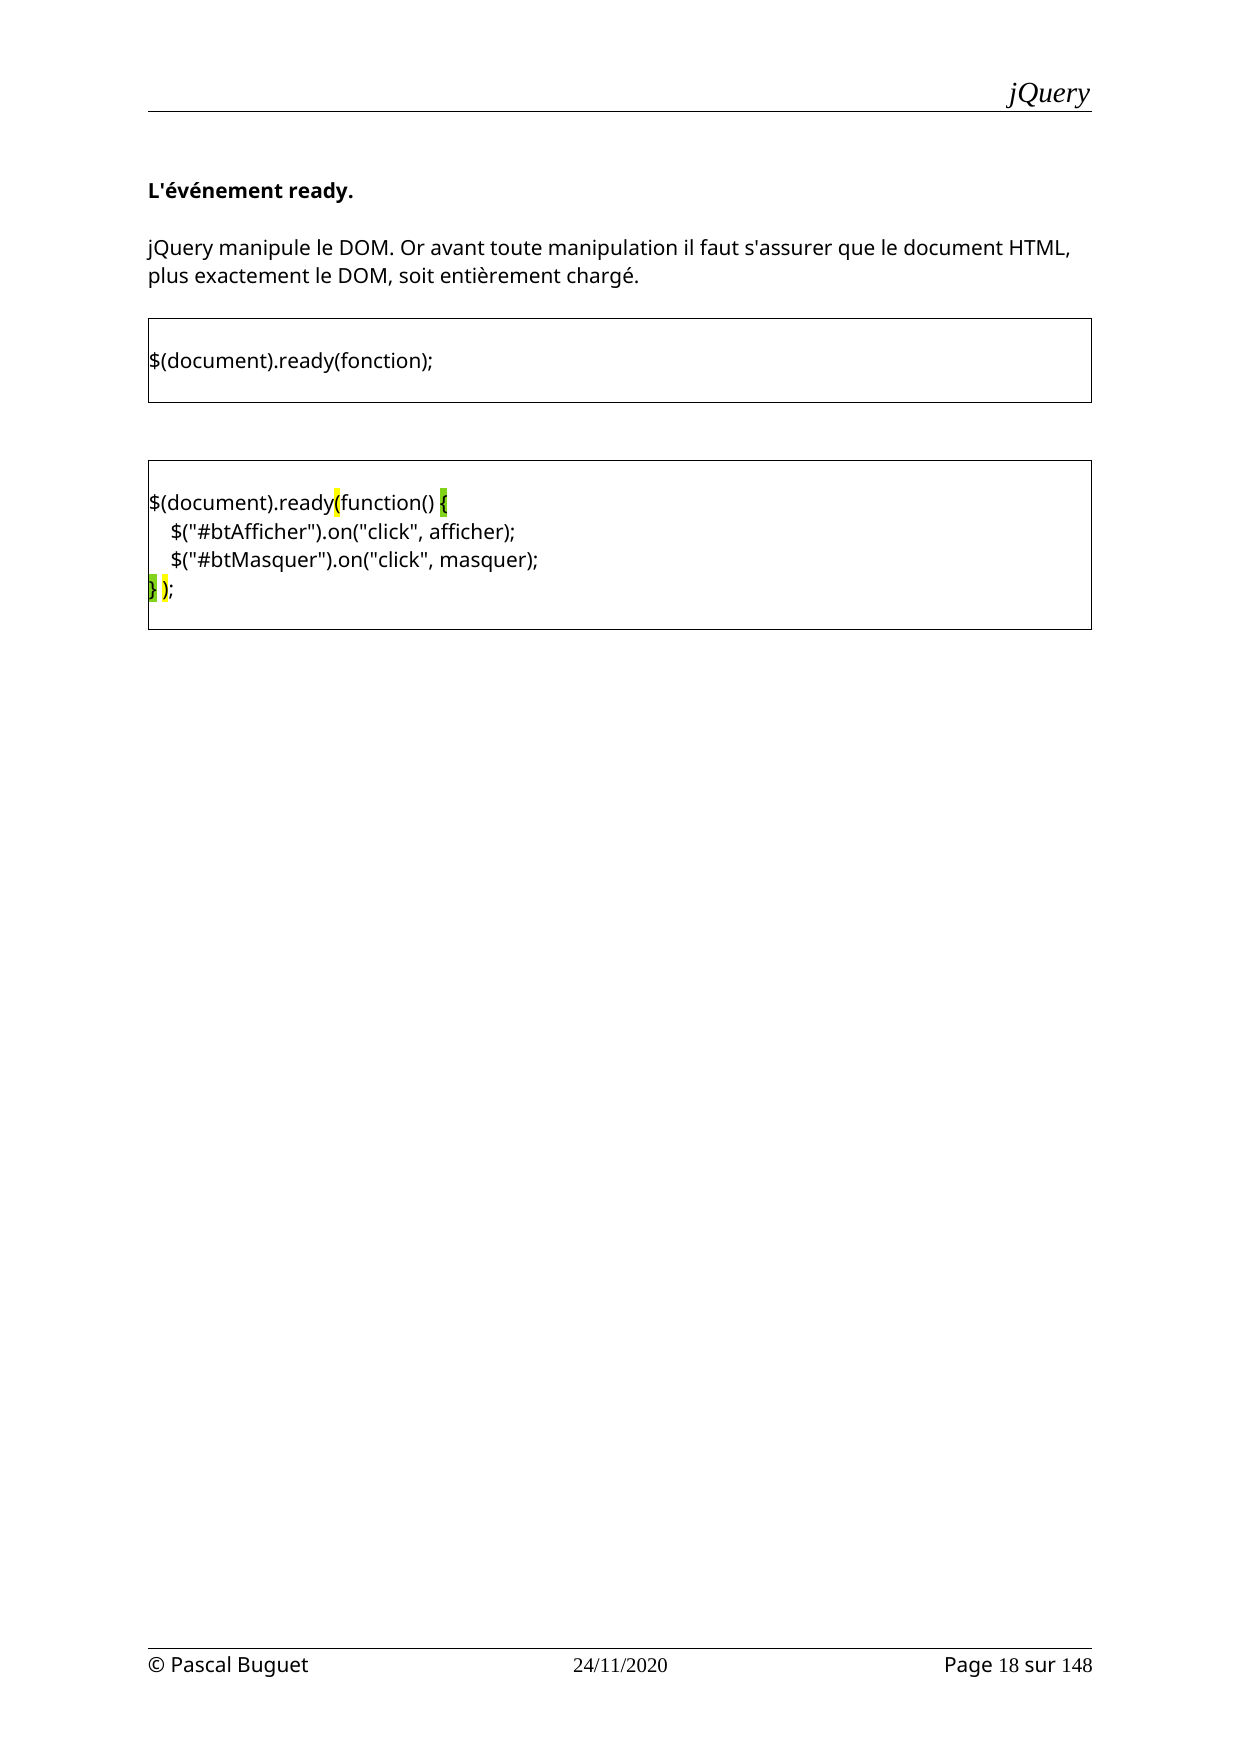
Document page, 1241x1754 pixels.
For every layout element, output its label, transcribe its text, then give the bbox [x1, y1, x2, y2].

text $("#btMasquer").on("click", masquer); [149, 517, 1091, 545]
text $(document).ready(function() { [149, 461, 1091, 488]
text $("#btAfficher").on("click", afficher); [149, 488, 1091, 517]
text L'événement ready. [148, 176, 1092, 204]
text } ); [149, 545, 1091, 629]
text $(document).ready(fonction); [149, 319, 1091, 402]
text jQuery manipule le DOM. Or avant toute manipulation il faut s'assurer que le document HTML, plus exactement le DOM, soit entièrement chargé. [148, 233, 1092, 290]
